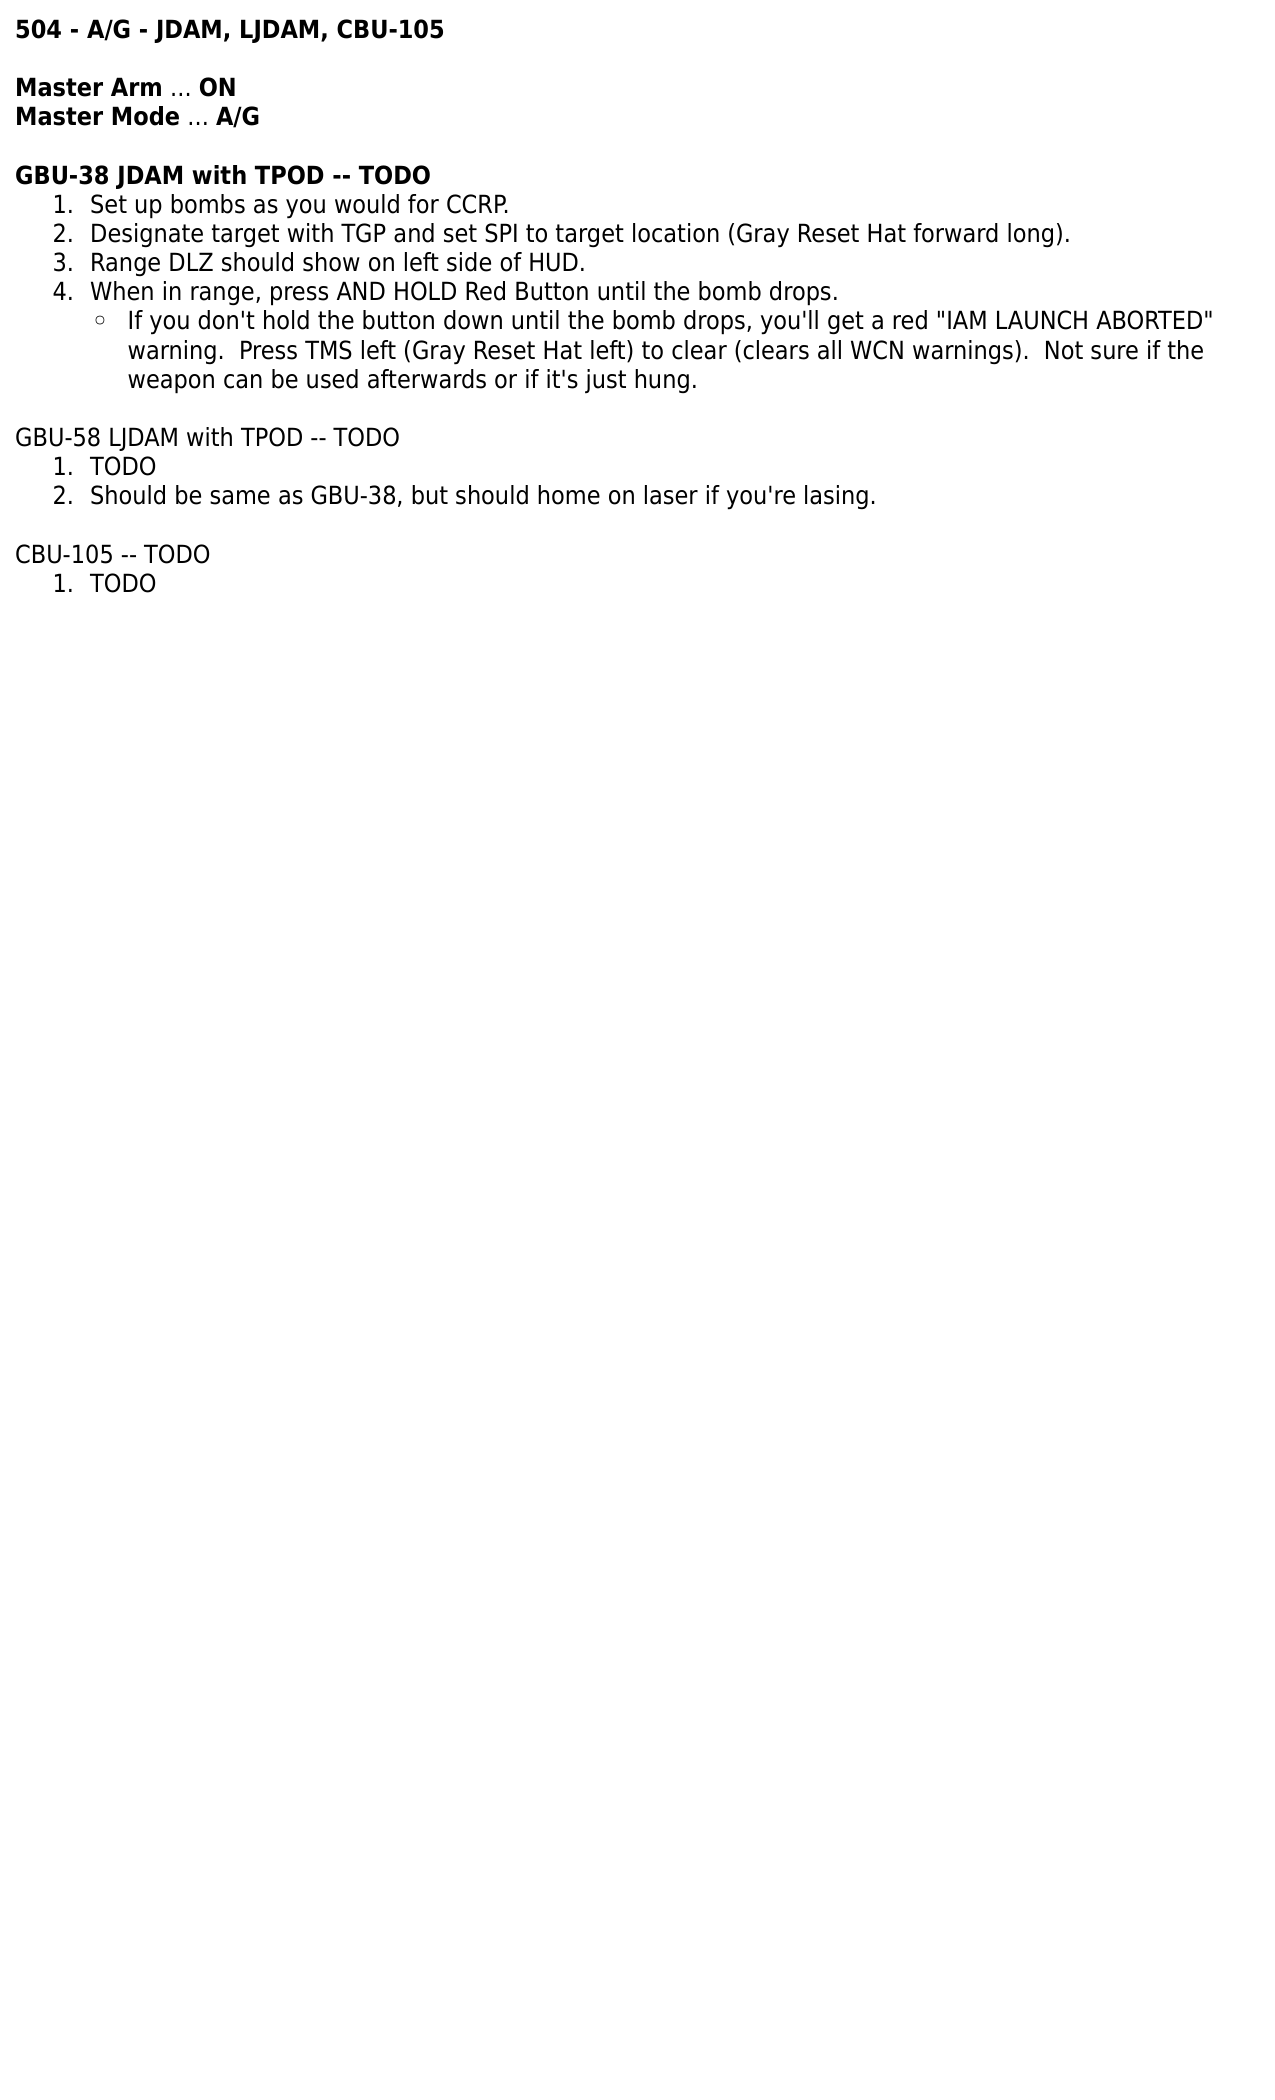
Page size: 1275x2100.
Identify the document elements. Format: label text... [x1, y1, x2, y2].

text 504 - A/G - JDAM, LJDAM, CBU-105 [15, 15, 1260, 44]
text CBU-105 -- TODO [15, 540, 1260, 569]
list If you don't hold the button down until the bomb drops, you'll get a red "IAM LAUNCH ABORTED" warning. Press TMS left (Gray Reset Hat left) to clear (clears all WCN warnings). Not sure if the weapon can be used afterwards or if it's just hung. [90, 307, 1260, 394]
text Master Arm ... ON [15, 73, 1260, 102]
list Set up bombs as you would for CCRP. [52, 190, 1260, 219]
list When in range, press AND HOLD Red Button until the bomb drops. [52, 277, 1260, 307]
text GBU-38 JDAM with TPOD -- TODO [15, 161, 1260, 190]
list Designate target with TGP and set SPI to target location (Gray Reset Hat forward long). [52, 219, 1260, 248]
text Master Mode ... A/G [15, 102, 1260, 132]
list Range DLZ should show on left side of HUD. [52, 248, 1260, 277]
list Should be same as GBU-38, but should home on laser if you're lasing. [52, 482, 1260, 511]
list TODO [52, 452, 1260, 482]
list TODO [52, 569, 1260, 598]
text GBU-58 LJDAM with TPOD -- TODO [15, 423, 1260, 452]
